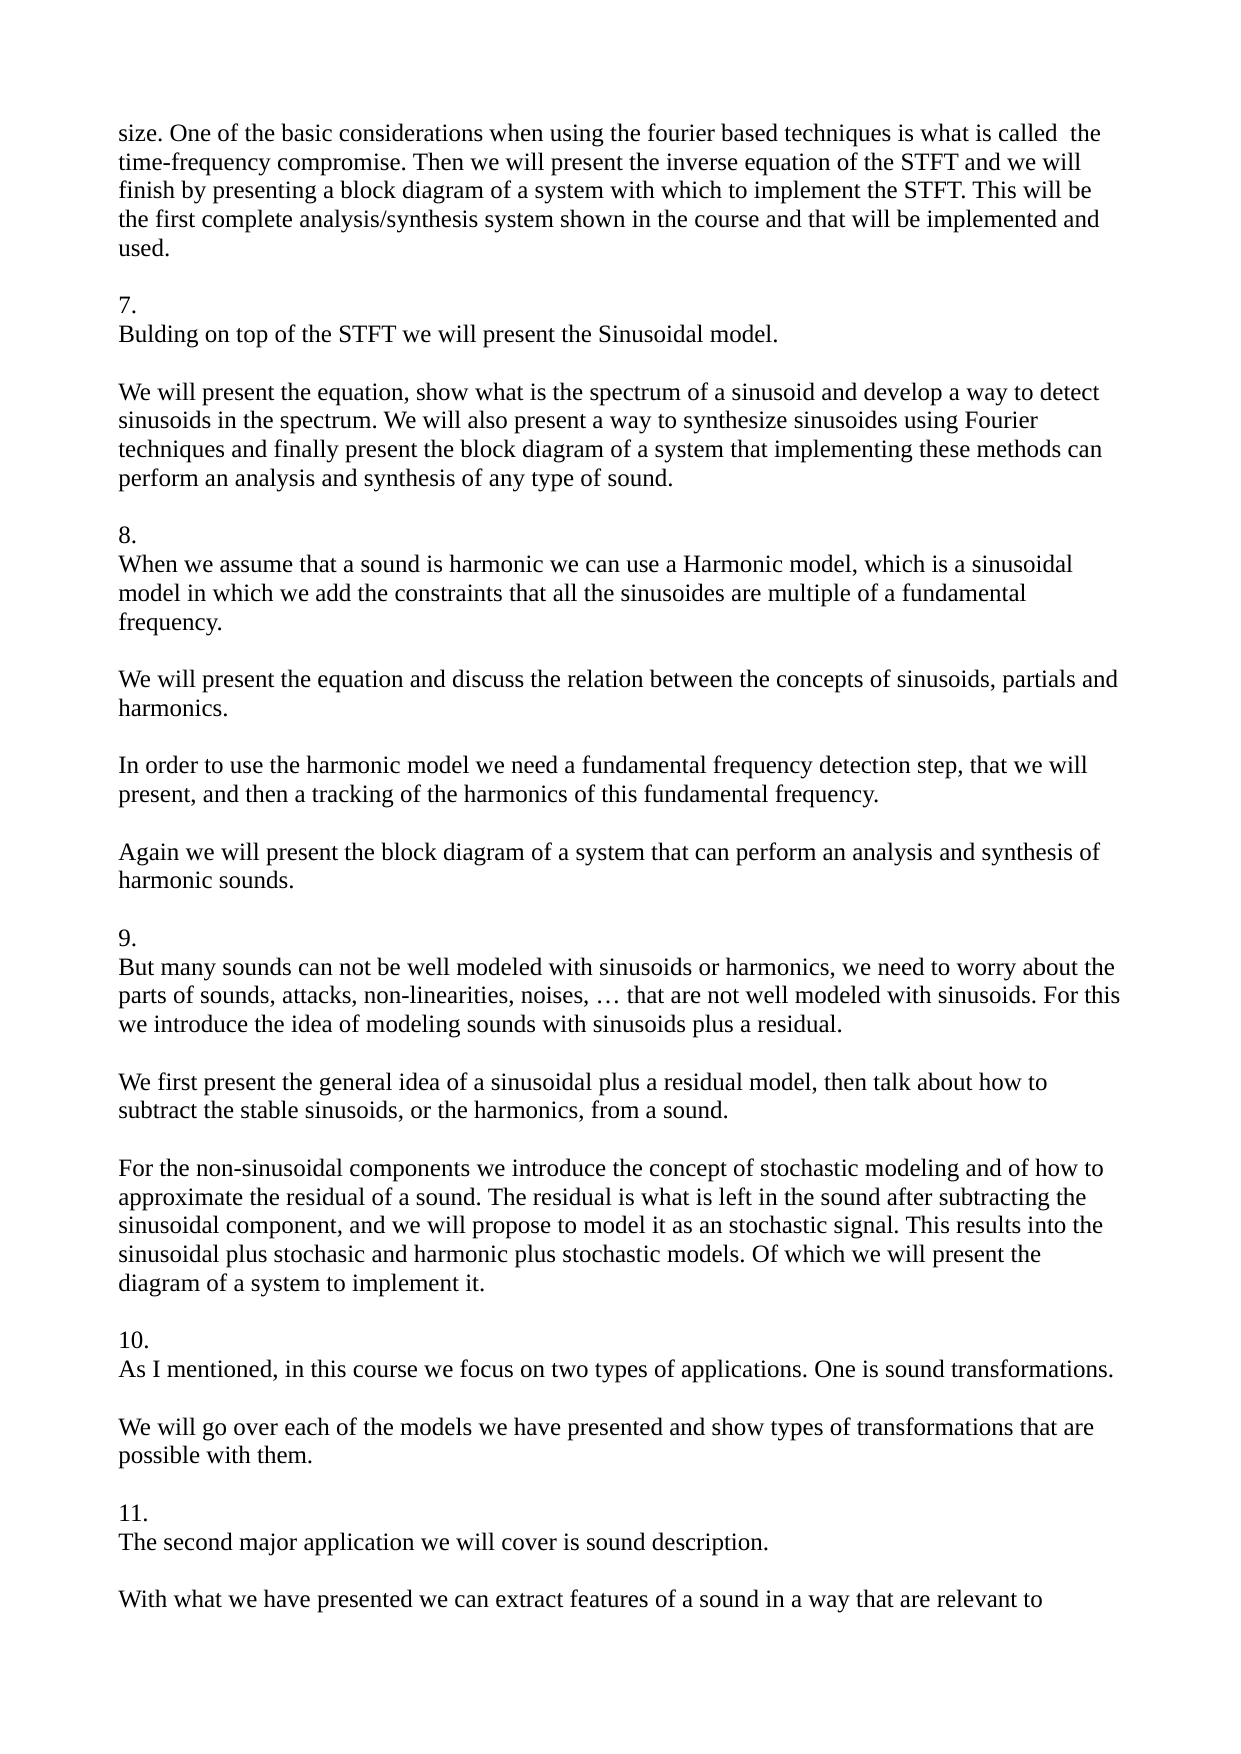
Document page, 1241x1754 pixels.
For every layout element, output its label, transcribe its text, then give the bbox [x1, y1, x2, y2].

text The second major application we will cover is sound description. [118, 1527, 1122, 1556]
text When we assume that a sound is harmonic we can use a Harmonic model, which is a sinusoidal model in which we add the constraints that all the sinusoides are multiple of a fundamental frequency. [118, 549, 1122, 636]
text With what we have presented we can extract features of a sound in a way that are relevant to [118, 1584, 1122, 1613]
text 7. [118, 291, 1122, 319]
text As I mentioned, in this course we focus on two types of applications. One is sound transformations. [118, 1354, 1122, 1383]
text We will present the equation, show what is the spectrum of a sinusoid and develop a way to detect sinusoids in the spectrum. We will also present a way to synthesize sinusoides using Fourier techniques and finally present the block diagram of a system that implementing these methods can perform an analysis and synthesis of any type of sound. [118, 377, 1122, 492]
text size. One of the basic considerations when using the fourier based techniques is what is called the time-frequency compromise. Then we will present the inverse equation of the STFT and we will finish by presenting a block diagram of a system with which to implement the STFT. This will be the first complete analysis/synthesis system shown in the course and that will be implemented and used. [118, 118, 1122, 262]
text 10. [118, 1326, 1122, 1354]
text 11. [118, 1498, 1122, 1527]
text We first present the general idea of a sinusoidal plus a residual model, then talk about how to subtract the stable sinusoids, or the harmonics, from a sound. [118, 1067, 1122, 1124]
text We will present the equation and discuss the relation between the concepts of sinusoids, partials and harmonics. [118, 664, 1122, 722]
text In order to use the harmonic model we need a fundamental frequency detection step, that we will present, and then a tracking of the harmonics of this fundamental frequency. [118, 751, 1122, 808]
text But many sounds can not be well modeled with sinusoids or harmonics, we need to worry about the parts of sounds, attacks, non-linearities, noises, … that are not well modeled with sinusoids. For this we introduce the idea of modeling sounds with sinusoids plus a residual. [118, 952, 1122, 1038]
text Again we will present the block diagram of a system that can perform an analysis and synthesis of harmonic sounds. [118, 837, 1122, 894]
text 8. [118, 521, 1122, 549]
text For the non-sinusoidal components we introduce the concept of stochastic modeling and of how to approximate the residual of a sound. The residual is what is left in the sound after subtracting the sinusoidal component, and we will propose to model it as an stochastic signal. This results into the sinusoidal plus stochasic and harmonic plus stochastic models. Of which we will present the diagram of a system to implement it. [118, 1153, 1122, 1297]
text We will go over each of the models we have presented and show types of transformations that are possible with them. [118, 1412, 1122, 1469]
text Bulding on top of the STFT we will present the Sinusoidal model. [118, 319, 1122, 348]
text 9. [118, 923, 1122, 952]
